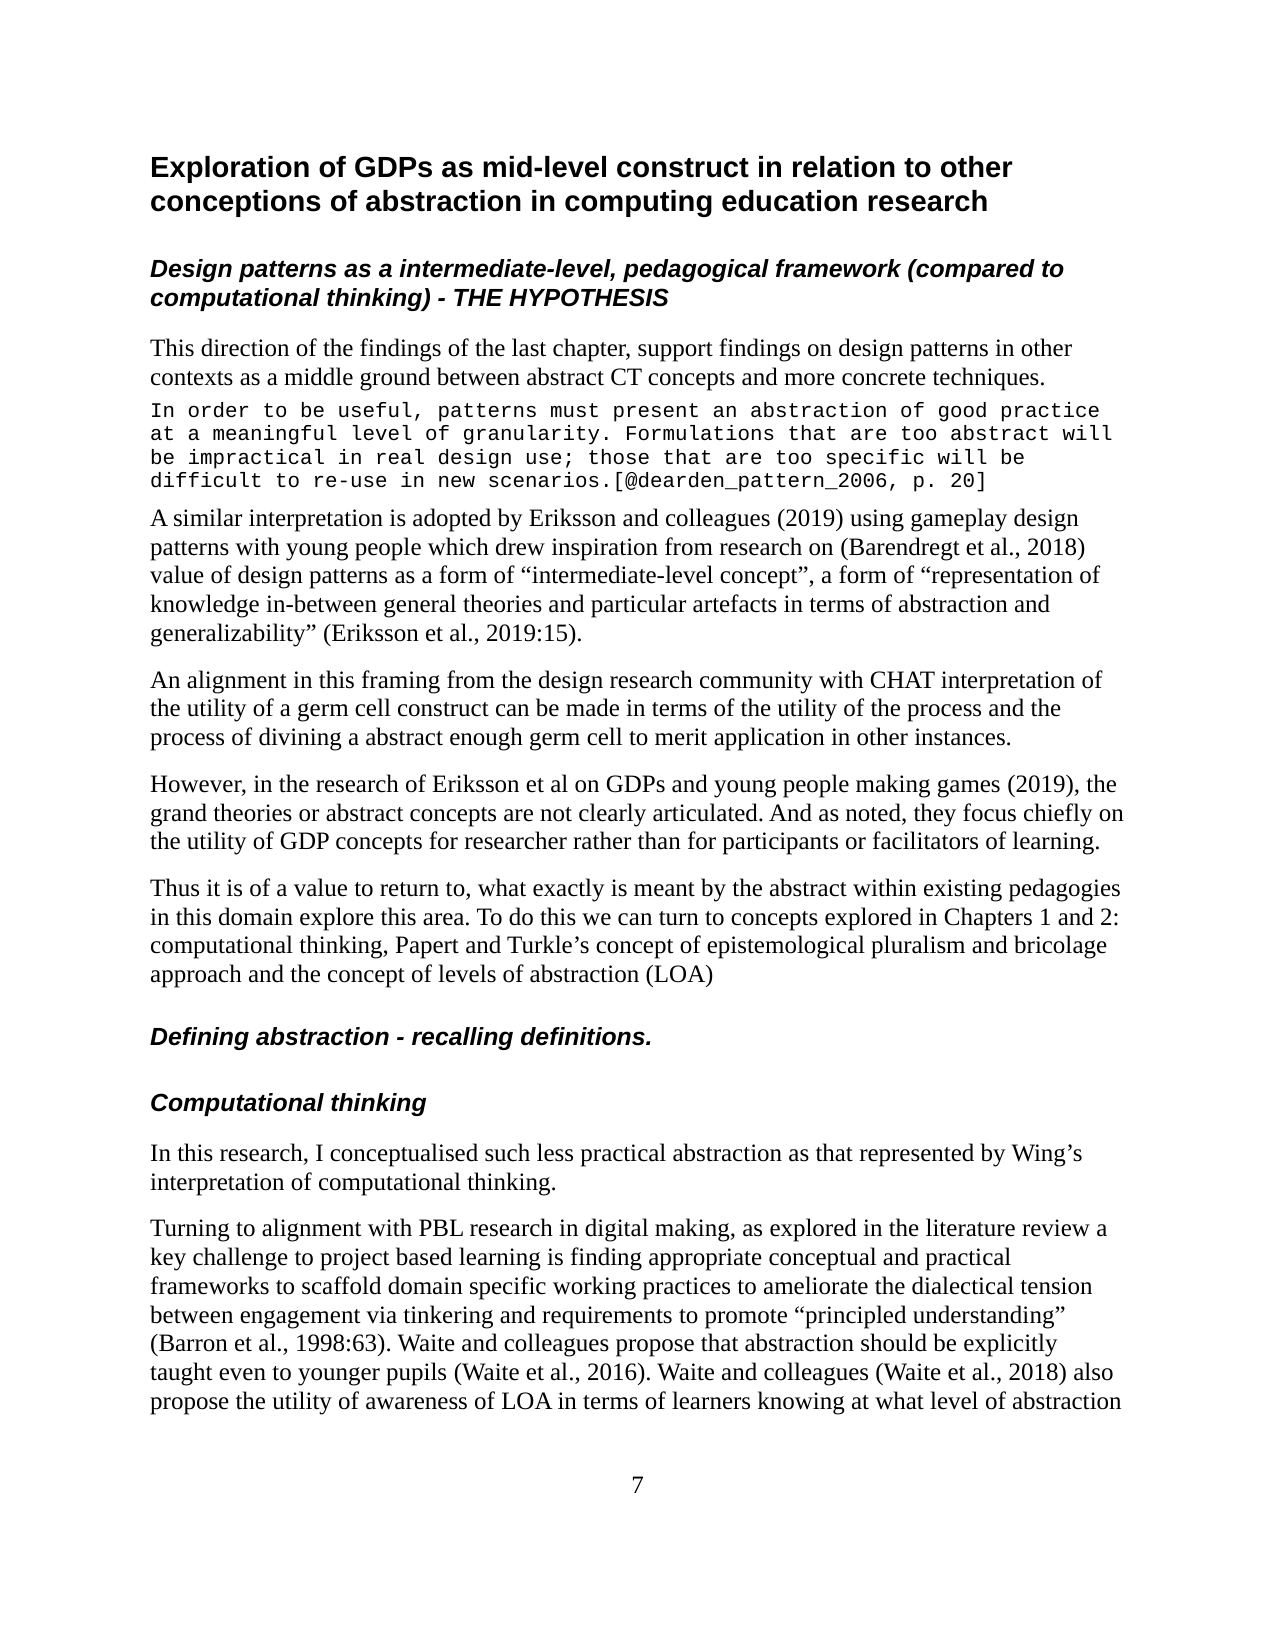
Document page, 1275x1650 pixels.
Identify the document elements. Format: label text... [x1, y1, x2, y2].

text Thus it is of a value to return to, what exactly is meant by the abstract within existing pedagogies in this domain explore this area. To do this we can turn to concepts explored in Chapters 1 and 2: computational thinking, Papert and Turkle’s concept of epistemological pluralism and bricolage approach and the concept of levels of abstraction (LOA) [150, 873, 1125, 988]
text In order to be useful, patterns must present an abstraction of good practice at a meaningful level of granularity. Formulations that are too abstract will be impractical in real design use; those that are too specific will be difficult to re-use in new scenarios.[@dearden_pattern_2006, p. 20] [150, 399, 1125, 494]
text In this research, I conceptualised such less practical abstraction as that represented by Wing’s interpretation of computational thinking. [150, 1138, 1125, 1196]
subtitle Computational thinking [150, 1088, 1125, 1117]
subtitle Design patterns as a intermediate-level, pedagogical framework (compared to computational thinking) - THE HYPOTHESIS [150, 254, 1125, 312]
subtitle Exploration of GDPs as mid-level construct in relation to other conceptions of abstraction in computing education research [150, 150, 1125, 217]
subtitle Defining abstraction - recalling definitions. [150, 1022, 1125, 1051]
text Turning to alignment with PBL research in digital making, as explored in the literature review a key challenge to project based learning is finding appropriate conceptual and practical frameworks to scaffold domain specific working practices to ameliorate the dialectical tension between engagement via tinkering and requirements to promote “principled understanding” (Barron et al., 1998:63). Waite and colleagues propose that abstraction should be explicitly taught even to younger pupils (Waite et al., 2016). Waite and colleagues (Waite et al., 2018) also propose the utility of awareness of LOA in terms of learners knowing at what level of abstraction [150, 1213, 1125, 1415]
text This direction of the findings of the last chapter, support findings on design patterns in other contexts as a middle ground between abstract CT concepts and more concrete techniques. [150, 333, 1125, 391]
text However, in the research of Eriksson et al on GDPs and young people making games (2019), the grand theories or abstract concepts are not clearly articulated. And as noted, they focus chiefly on the utility of GDP concepts for researcher rather than for participants or facilitators of learning. [150, 769, 1125, 855]
text An alignment in this framing from the design research community with CHAT interpretation of the utility of a germ cell construct can be made in terms of the utility of the process and the process of divining a abstract enough germ cell to merit application in other instances. [150, 665, 1125, 751]
text A similar interpretation is adopted by Eriksson and colleagues (2019) using gameplay design patterns with young people which drew inspiration from research on (Barendregt et al., 2018) value of design patterns as a form of “intermediate-level concept”, a form of “representation of knowledge in-between general theories and particular artefacts in terms of abstraction and generalizability” (Eriksson et al., 2019:15). [150, 503, 1125, 647]
